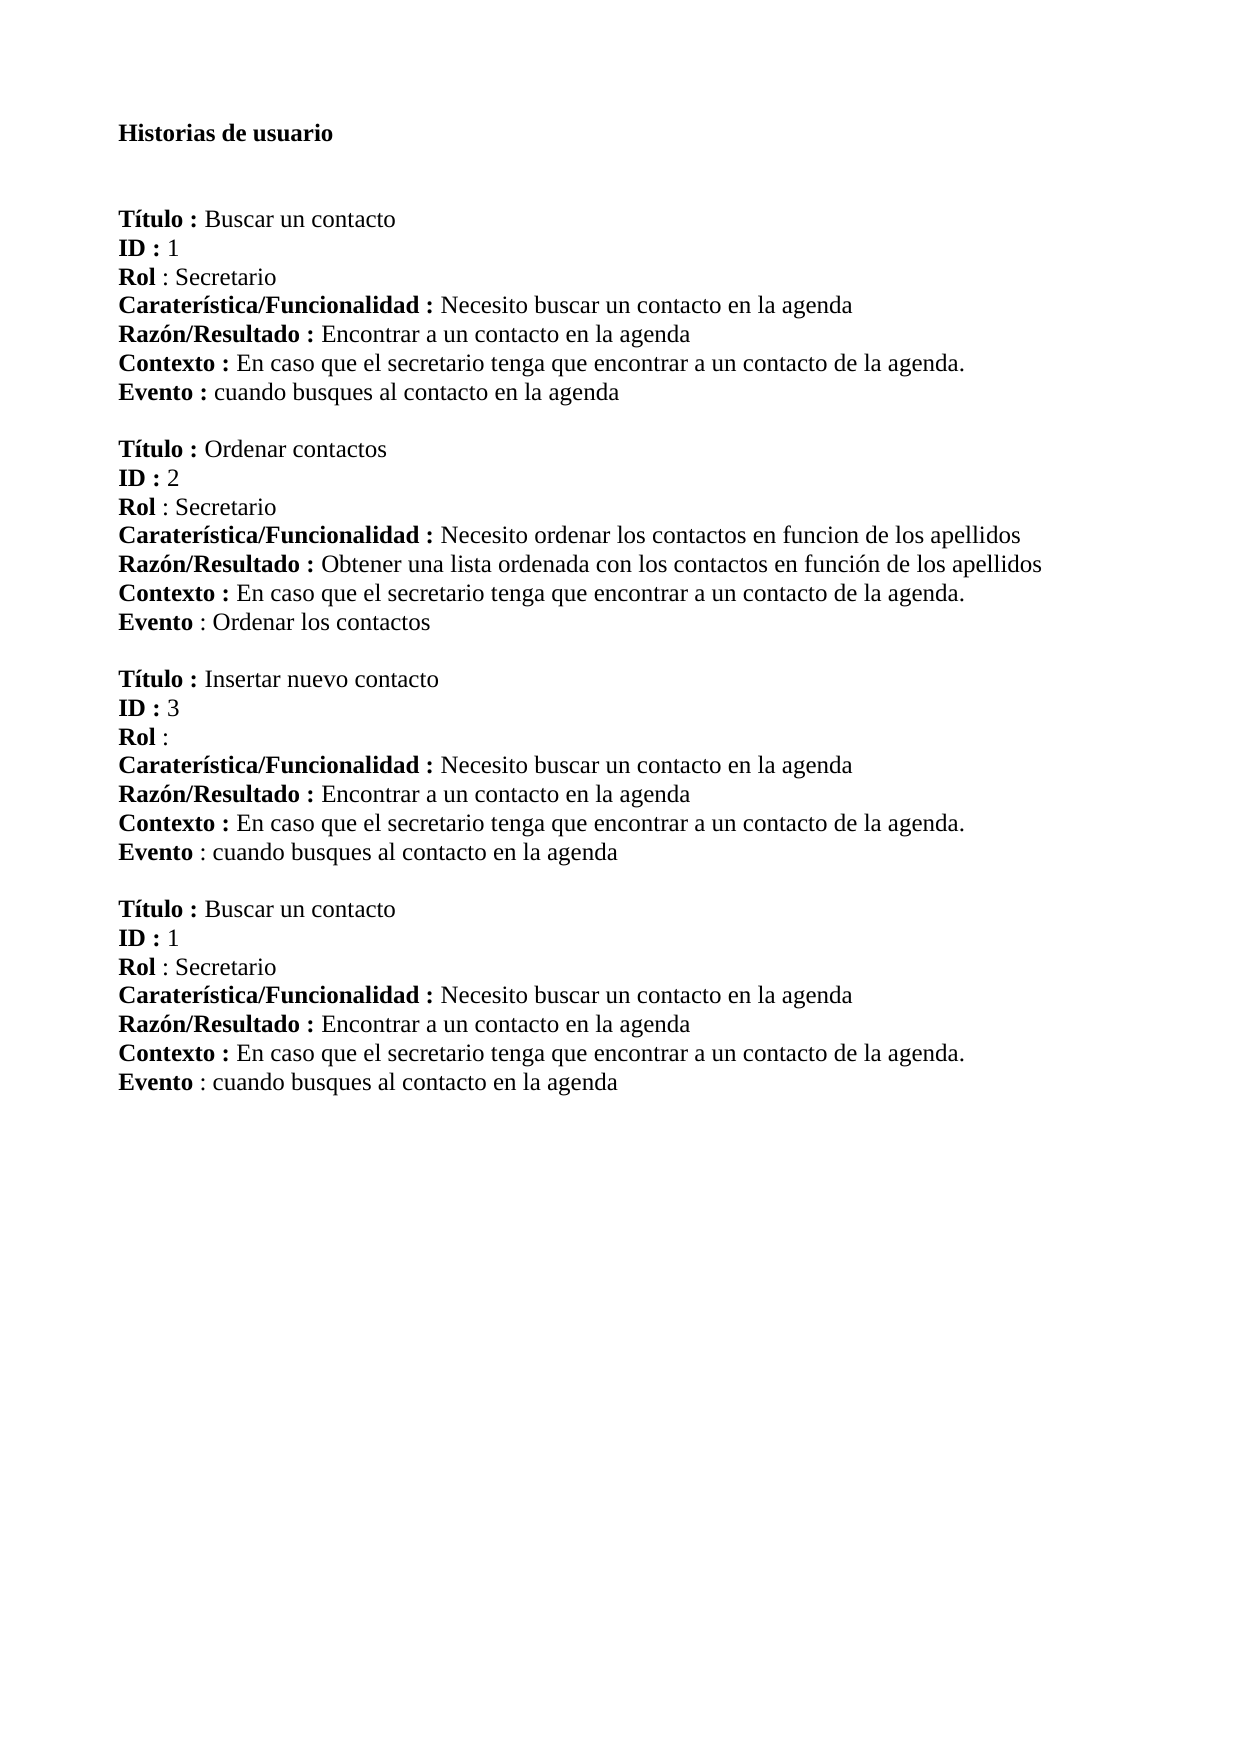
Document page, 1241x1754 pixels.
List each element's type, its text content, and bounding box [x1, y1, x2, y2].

text Caraterística/Funcionalidad : Necesito buscar un contacto en la agenda [118, 291, 1122, 319]
text Título : Ordenar contactos [118, 434, 1122, 463]
text Caraterística/Funcionalidad : Necesito buscar un contacto en la agenda [118, 981, 1122, 1009]
text Rol : Secretario [118, 262, 1122, 291]
text Contexto : En caso que el secretario tenga que encontrar a un contacto de la agenda. [118, 1038, 1122, 1067]
text Rol : Secretario [118, 952, 1122, 981]
text Rol : Secretario [118, 492, 1122, 521]
text ID : 1 [118, 233, 1122, 262]
text Rol : [118, 722, 1122, 751]
text Caraterística/Funcionalidad : Necesito ordenar los contactos en funcion de los apellidos [118, 521, 1122, 549]
text Contexto : En caso que el secretario tenga que encontrar a un contacto de la agenda. [118, 348, 1122, 377]
text Evento : cuando busques al contacto en la agenda [118, 377, 1122, 406]
text ID : 1 [118, 923, 1122, 952]
text Contexto : En caso que el secretario tenga que encontrar a un contacto de la agenda. [118, 578, 1122, 607]
text Razón/Resultado : Obtener una lista ordenada con los contactos en función de los apellidos [118, 549, 1122, 578]
text Evento : cuando busques al contacto en la agenda [118, 837, 1122, 866]
text Razón/Resultado : Encontrar a un contacto en la agenda [118, 779, 1122, 808]
text Razón/Resultado : Encontrar a un contacto en la agenda [118, 319, 1122, 348]
text Evento : cuando busques al contacto en la agenda [118, 1067, 1122, 1096]
text Razón/Resultado : Encontrar a un contacto en la agenda [118, 1009, 1122, 1038]
text Título : Buscar un contacto [118, 894, 1122, 923]
text Título : Insertar nuevo contacto [118, 664, 1122, 693]
text ID : 2 [118, 463, 1122, 492]
text Evento : Ordenar los contactos [118, 607, 1122, 636]
text Contexto : En caso que el secretario tenga que encontrar a un contacto de la agenda. [118, 808, 1122, 837]
text ID : 3 [118, 693, 1122, 722]
text Caraterística/Funcionalidad : Necesito buscar un contacto en la agenda [118, 751, 1122, 779]
text Título : Buscar un contacto [118, 204, 1122, 233]
text Historias de usuario [118, 118, 1122, 147]
